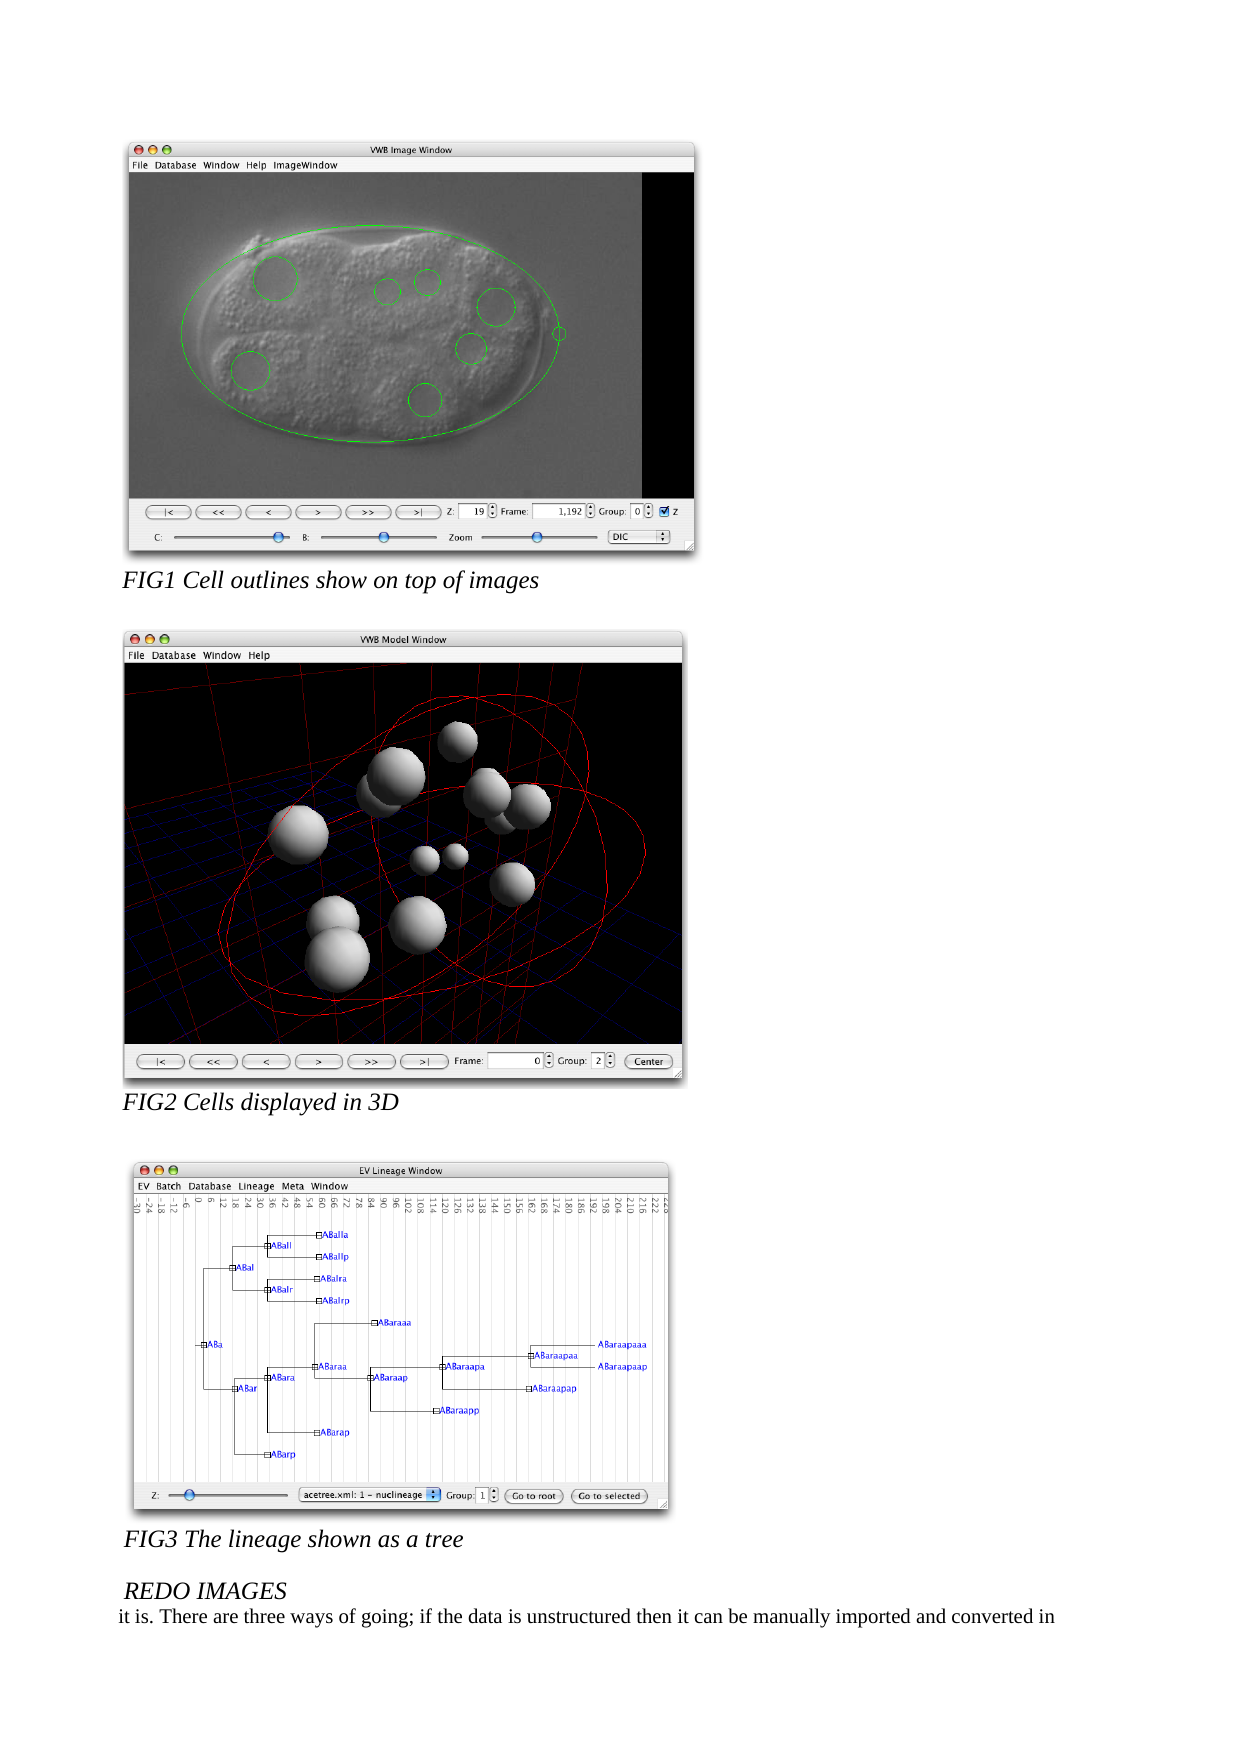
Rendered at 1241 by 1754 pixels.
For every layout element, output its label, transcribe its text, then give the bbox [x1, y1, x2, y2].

text FIG3 The lineage shown as a tree [123, 1525, 676, 1552]
picture [122, 629, 688, 1089]
text it is. There are three ways of going; if the data is unstructured then it can be manually imported and converted in [118, 118, 1122, 1628]
picture [122, 139, 705, 567]
text REDO IMAGES [123, 1577, 676, 1605]
picture [123, 1158, 677, 1525]
text FIG1 Cell outlines show on top of images [122, 567, 704, 594]
text FIG2 Cells displayed in 3D [122, 1089, 688, 1116]
